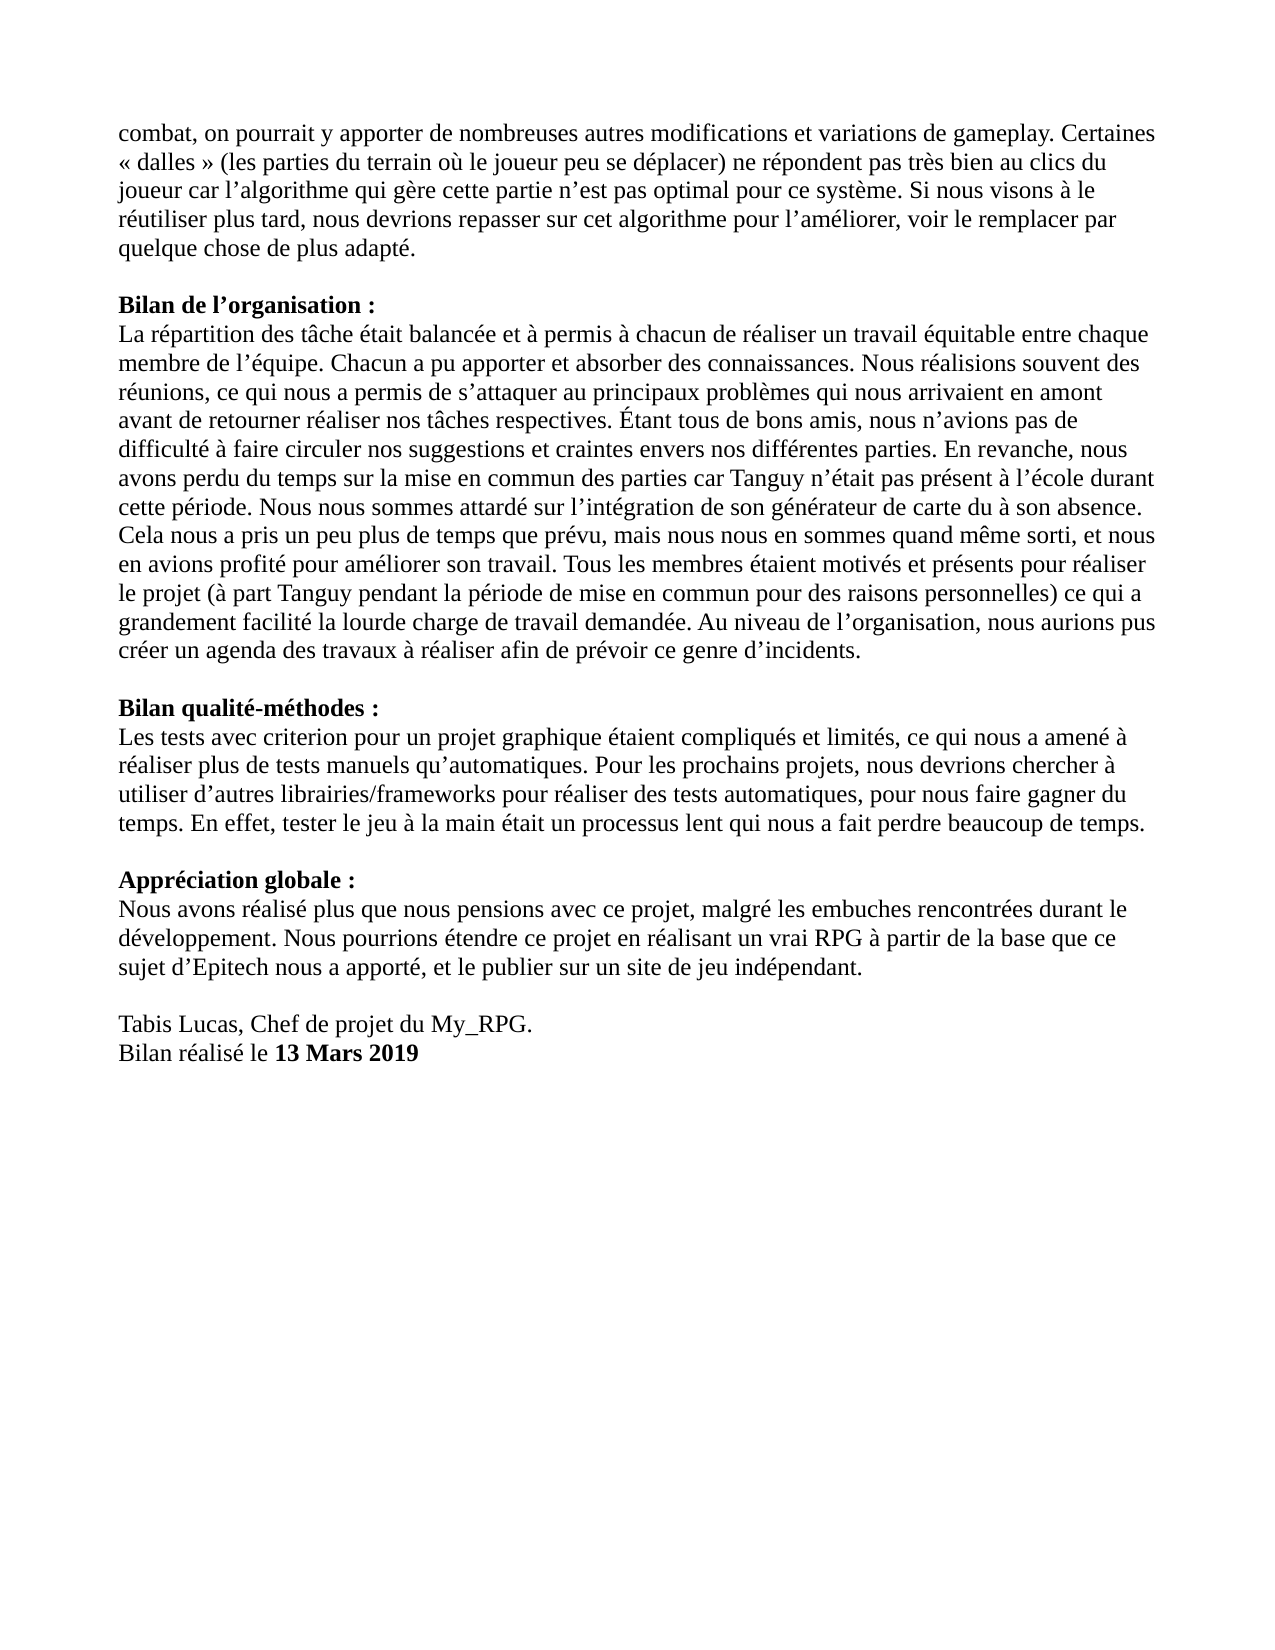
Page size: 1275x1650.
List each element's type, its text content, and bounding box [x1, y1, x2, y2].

text Bilan qualité-méthodes : [118, 693, 1157, 722]
text Nous avons réalisé plus que nous pensions avec ce projet, malgré les embuches rencontrées durant le développement. Nous pourrions étendre ce projet en réalisant un vrai RPG à partir de la base que ce sujet d’Epitech nous a apporté, et le publier sur un site de jeu indépendant. [118, 894, 1157, 981]
text Bilan de l’organisation : [118, 291, 1157, 319]
text Appréciation globale : [118, 866, 1157, 894]
text combat, on pourrait y apporter de nombreuses autres modifications et variations de gameplay. Certaines « dalles » (les parties du terrain où le joueur peu se déplacer) ne répondent pas très bien au clics du joueur car l’algorithme qui gère cette partie n’est pas optimal pour ce système. Si nous visons à le réutiliser plus tard, nous devrions repasser sur cet algorithme pour l’améliorer, voir le remplacer par quelque chose de plus adapté. [118, 118, 1157, 262]
text Tabis Lucas, Chef de projet du My_RPG. [118, 1009, 1157, 1038]
text Bilan réalisé le 13 Mars 2019 [118, 1038, 1157, 1067]
text La répartition des tâche était balancée et à permis à chacun de réaliser un travail équitable entre chaque membre de l’équipe. Chacun a pu apporter et absorber des connaissances. Nous réalisions souvent des réunions, ce qui nous a permis de s’attaquer au principaux problèmes qui nous arrivaient en amont avant de retourner réaliser nos tâches respectives. Étant tous de bons amis, nous n’avions pas de difficulté à faire circuler nos suggestions et craintes envers nos différentes parties. En revanche, nous avons perdu du temps sur la mise en commun des parties car Tanguy n’était pas présent à l’école durant cette période. Nous nous sommes attardé sur l’intégration de son générateur de carte du à son absence. Cela nous a pris un peu plus de temps que prévu, mais nous nous en sommes quand même sorti, et nous en avions profité pour améliorer son travail. Tous les membres étaient motivés et présents pour réaliser le projet (à part Tanguy pendant la période de mise en commun pour des raisons personnelles) ce qui a grandement facilité la lourde charge de travail demandée. Au niveau de l’organisation, nous aurions pus créer un agenda des travaux à réaliser afin de prévoir ce genre d’incidents. [118, 319, 1157, 664]
text Les tests avec criterion pour un projet graphique étaient compliqués et limités, ce qui nous a amené à réaliser plus de tests manuels qu’automatiques. Pour les prochains projets, nous devrions chercher à utiliser d’autres librairies/frameworks pour réaliser des tests automatiques, pour nous faire gagner du temps. En effet, tester le jeu à la main était un processus lent qui nous a fait perdre beaucoup de temps. [118, 722, 1157, 837]
